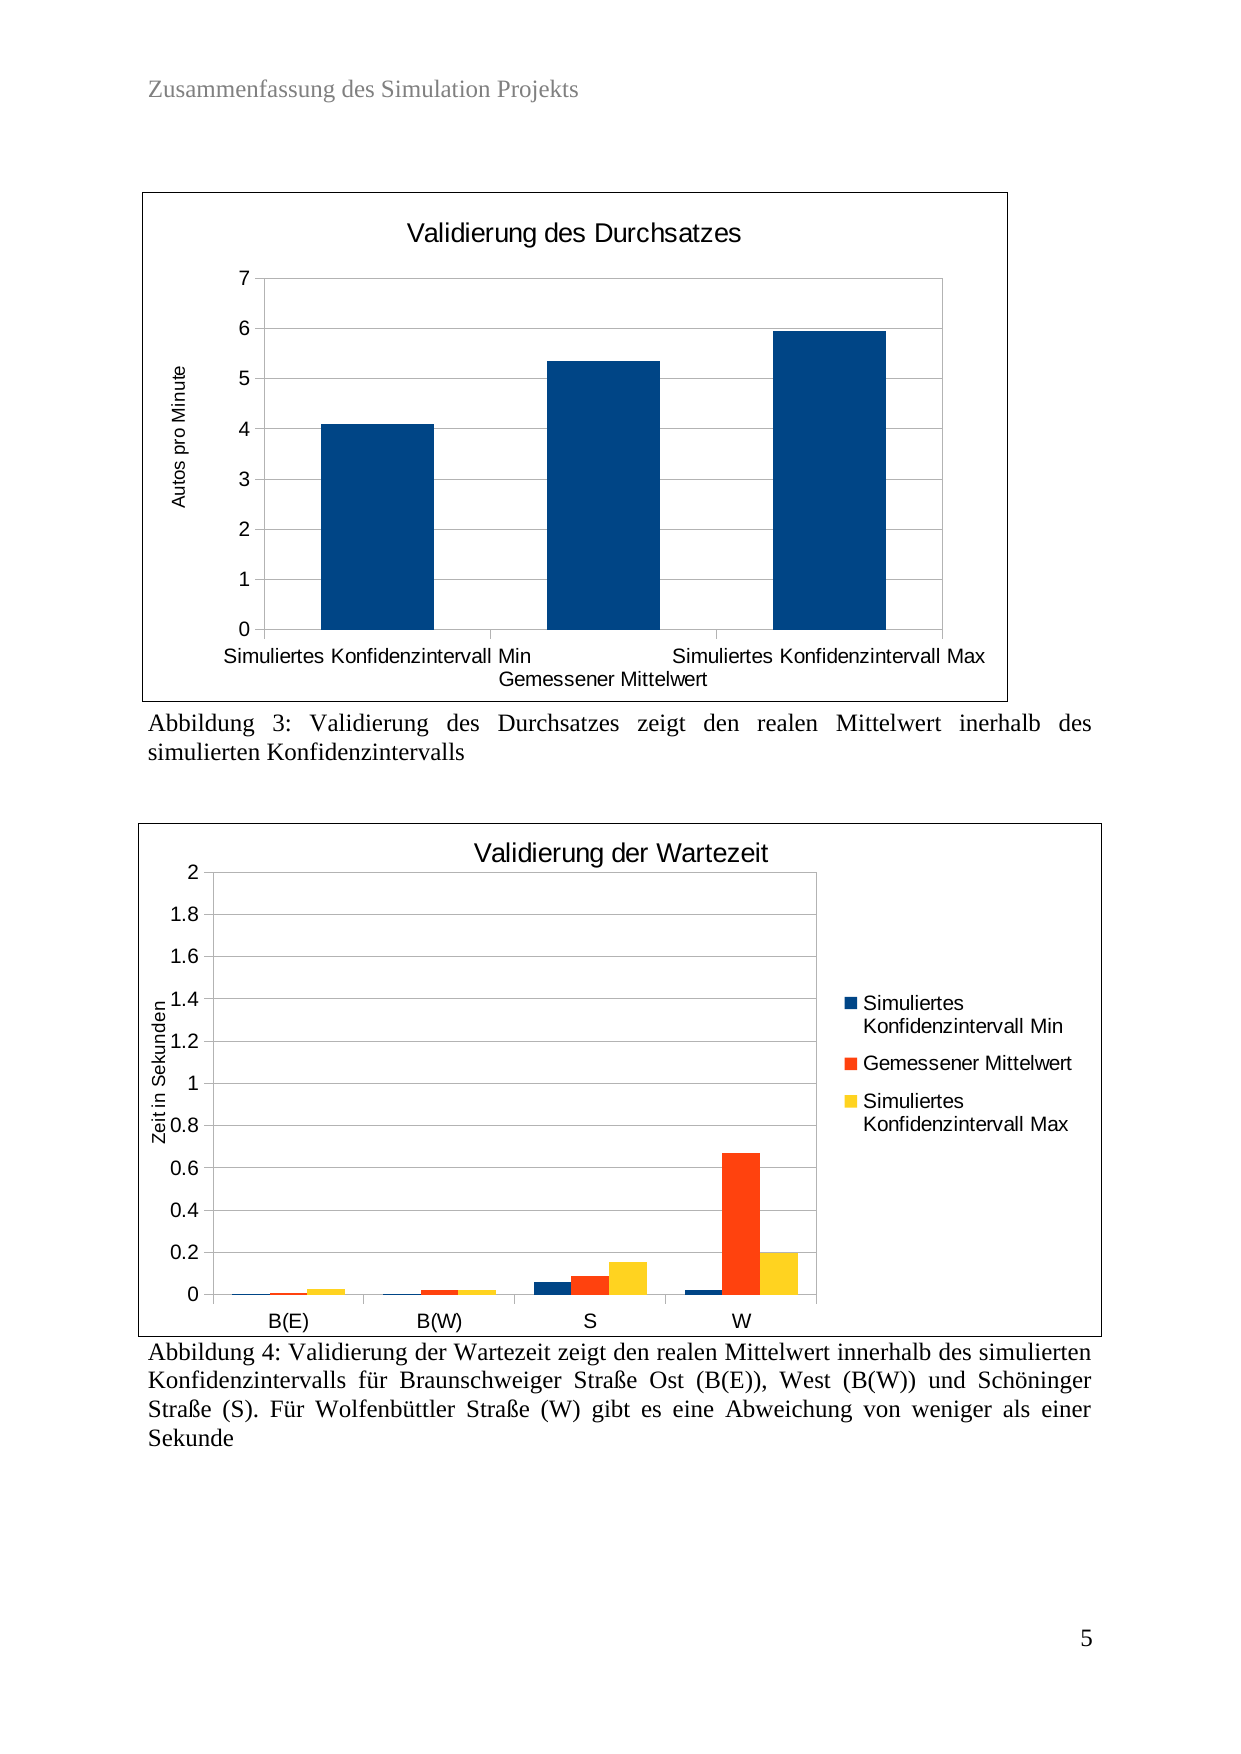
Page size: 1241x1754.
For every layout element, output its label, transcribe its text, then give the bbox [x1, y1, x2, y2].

text Abbildung 4: Validierung der Wartezeit zeigt den realen Mittelwert innerhalb des simulierten Konfidenzintervalls für Braunschweiger Straße Ost (B(E)), West (B(W)) und Schöninger Straße (S). Für Wolfenbüttler Straße (W) gibt es eine Abweichung von weniger als einer Sekunde [148, 1337, 1093, 1452]
text Abbildung 3: Validierung des Durchsatzes zeigt den realen Mittelwert inerhalb des simulierten Konfidenzintervalls [148, 708, 1093, 766]
